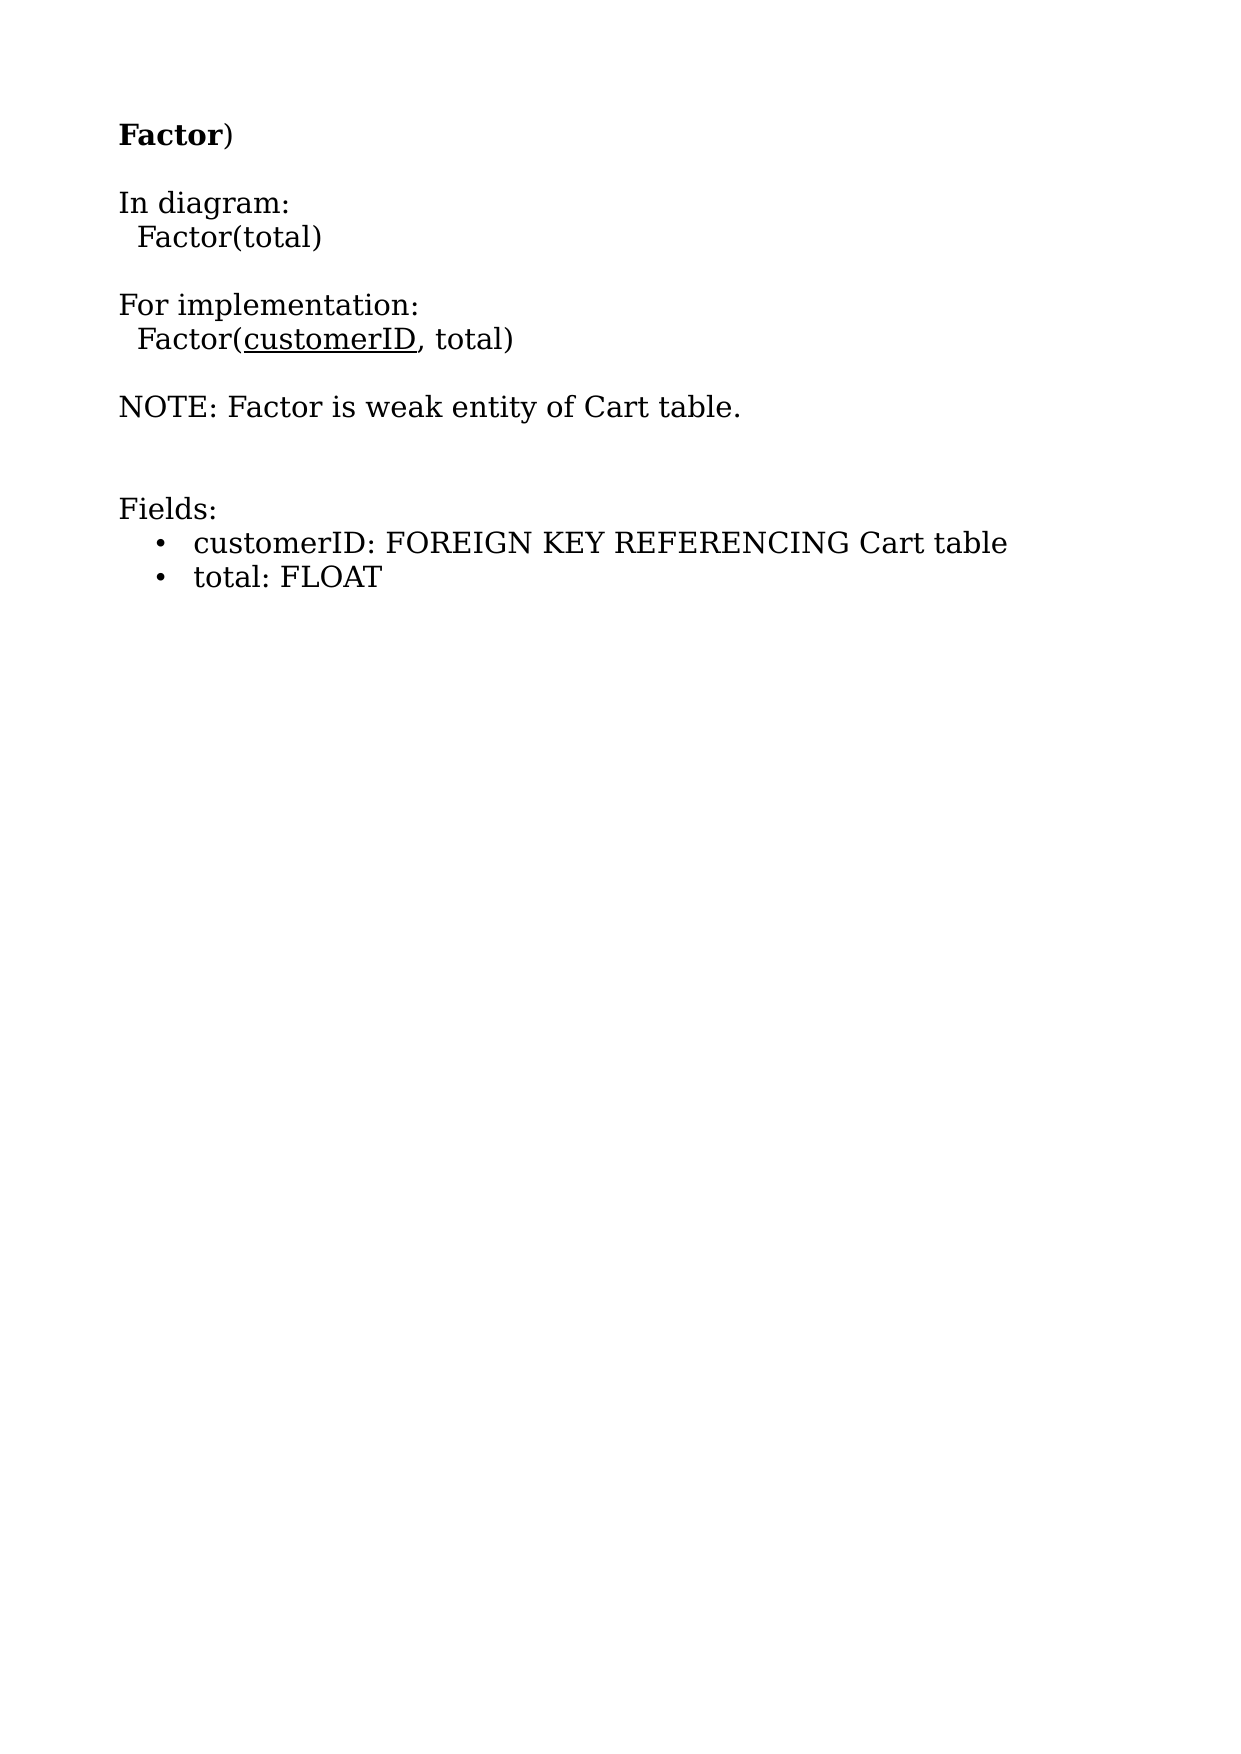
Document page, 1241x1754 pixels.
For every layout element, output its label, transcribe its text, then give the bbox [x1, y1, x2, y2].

list total: FLOAT [156, 560, 1122, 594]
text NOTE: Factor is weak entity of Cart table. [118, 390, 1122, 424]
text In diagram: [118, 186, 1122, 220]
text For implementation: [118, 254, 1122, 322]
list customerID: FOREIGN KEY REFERENCING Cart table [156, 526, 1122, 560]
text Factor) [118, 118, 1122, 152]
text Fields: [118, 492, 1122, 526]
text Factor(total) [118, 220, 1122, 254]
text Factor(customerID, total) [118, 322, 1122, 356]
